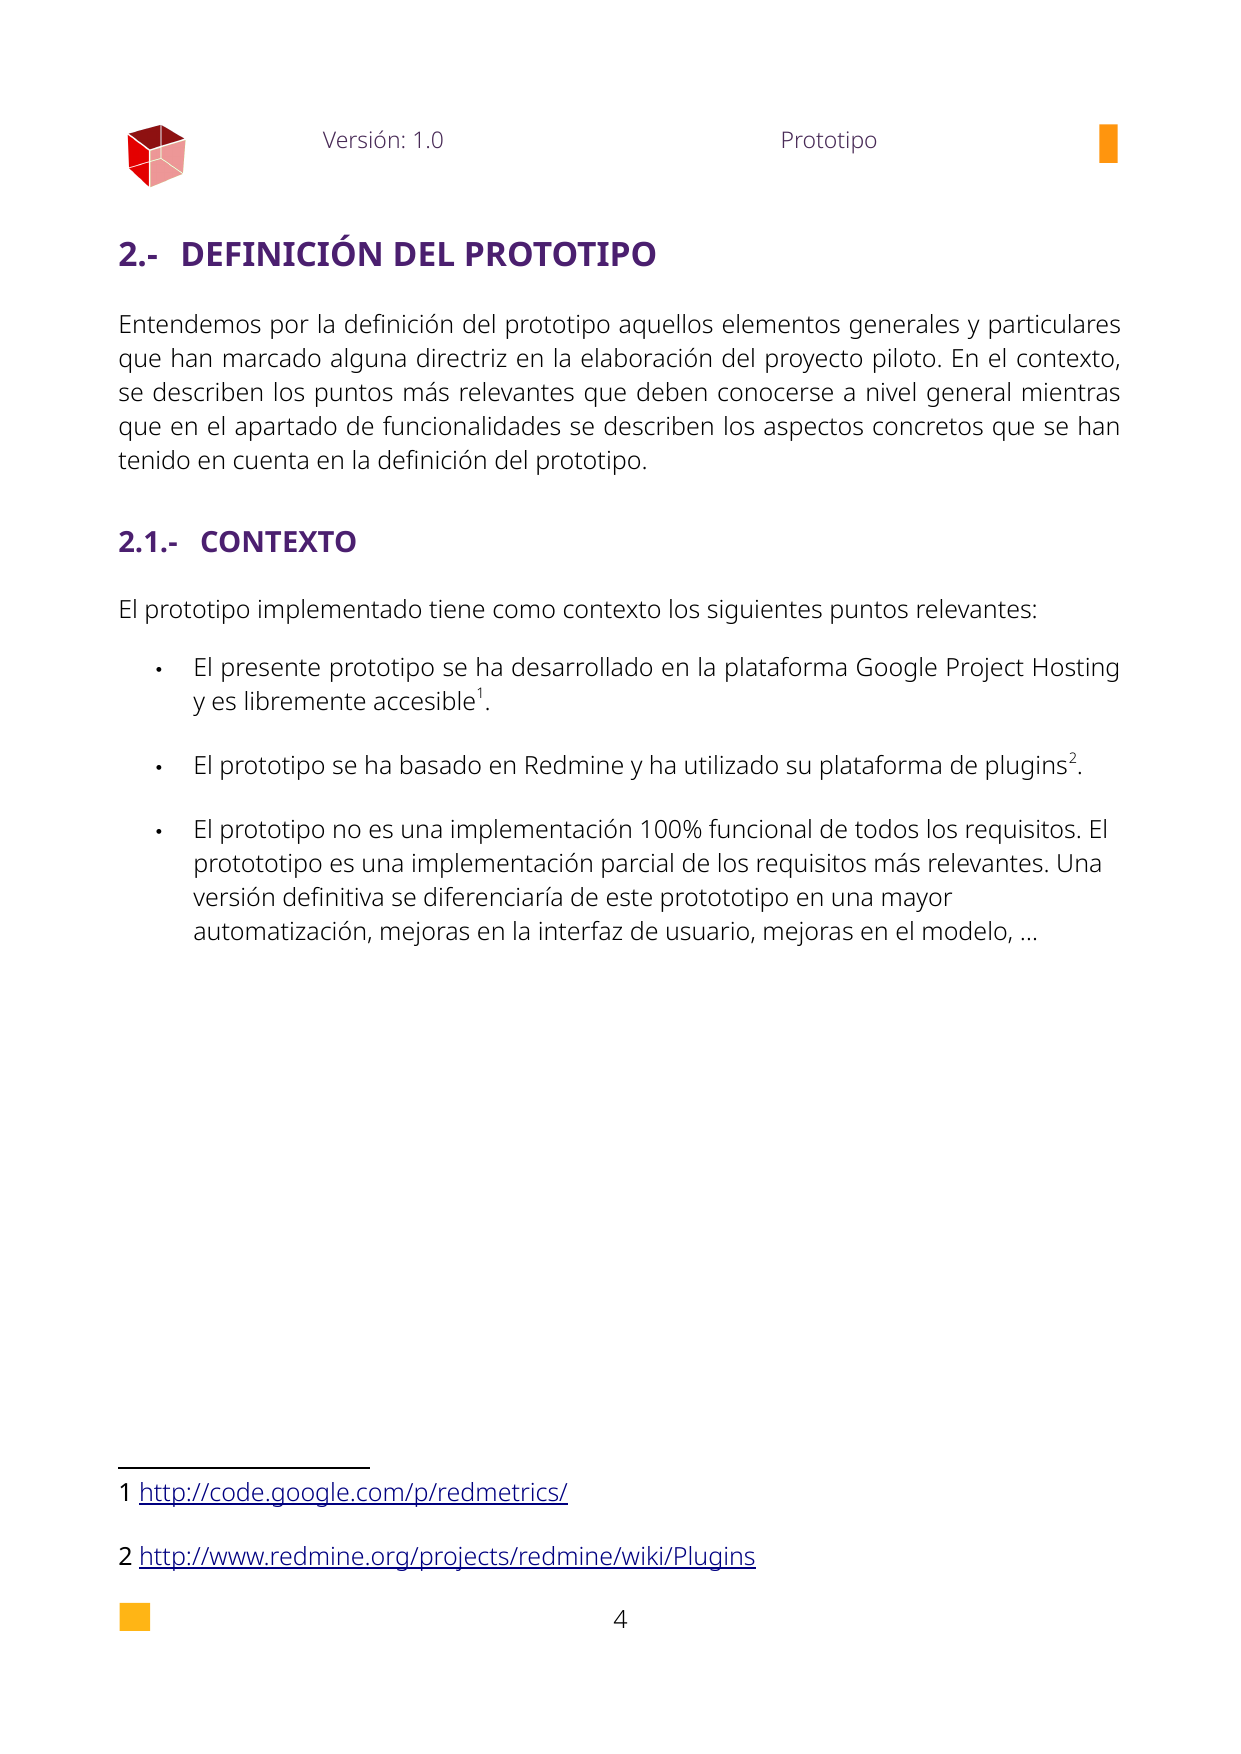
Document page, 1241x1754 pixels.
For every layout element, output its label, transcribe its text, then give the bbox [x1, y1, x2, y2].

list El presente prototipo se ha desarrollado en la plataforma Google Project Hosting y es libremente accesible. [156, 649, 1122, 717]
subtitle Contexto [118, 522, 1122, 561]
list El prototipo no es una implementación 100% funcional de todos los requisitos. El protototipo es una implementación parcial de los requisitos más relevantes. Una versión definitiva se diferenciaría de este protototipo en una mayor automatización, mejoras en la interfaz de usuario, mejoras en el modelo, … [156, 811, 1122, 948]
list http://www.redmine.org/projects/redmine/wiki/Plugins [118, 1538, 1122, 1572]
list El prototipo se ha basado en Redmine y ha utilizado su plataforma de plugins. [156, 747, 1122, 781]
text El prototipo implementado tiene como contexto los siguientes puntos relevantes: [118, 591, 1122, 626]
list http://code.google.com/p/redmetrics/ [118, 1474, 1122, 1508]
picture [123, 123, 189, 189]
text Entendemos por la definición del prototipo aquellos elementos generales y particulares que han marcado alguna directriz en la elaboración del proyecto piloto. En el contexto, se describen los puntos más relevantes que deben conocerse a nivel general mientras que en el apartado de funcionalidades se describen los aspectos concretos que se han tenido en cuenta en la definición del prototipo. [118, 306, 1122, 477]
subtitle Definición del prototipo [118, 231, 1122, 276]
